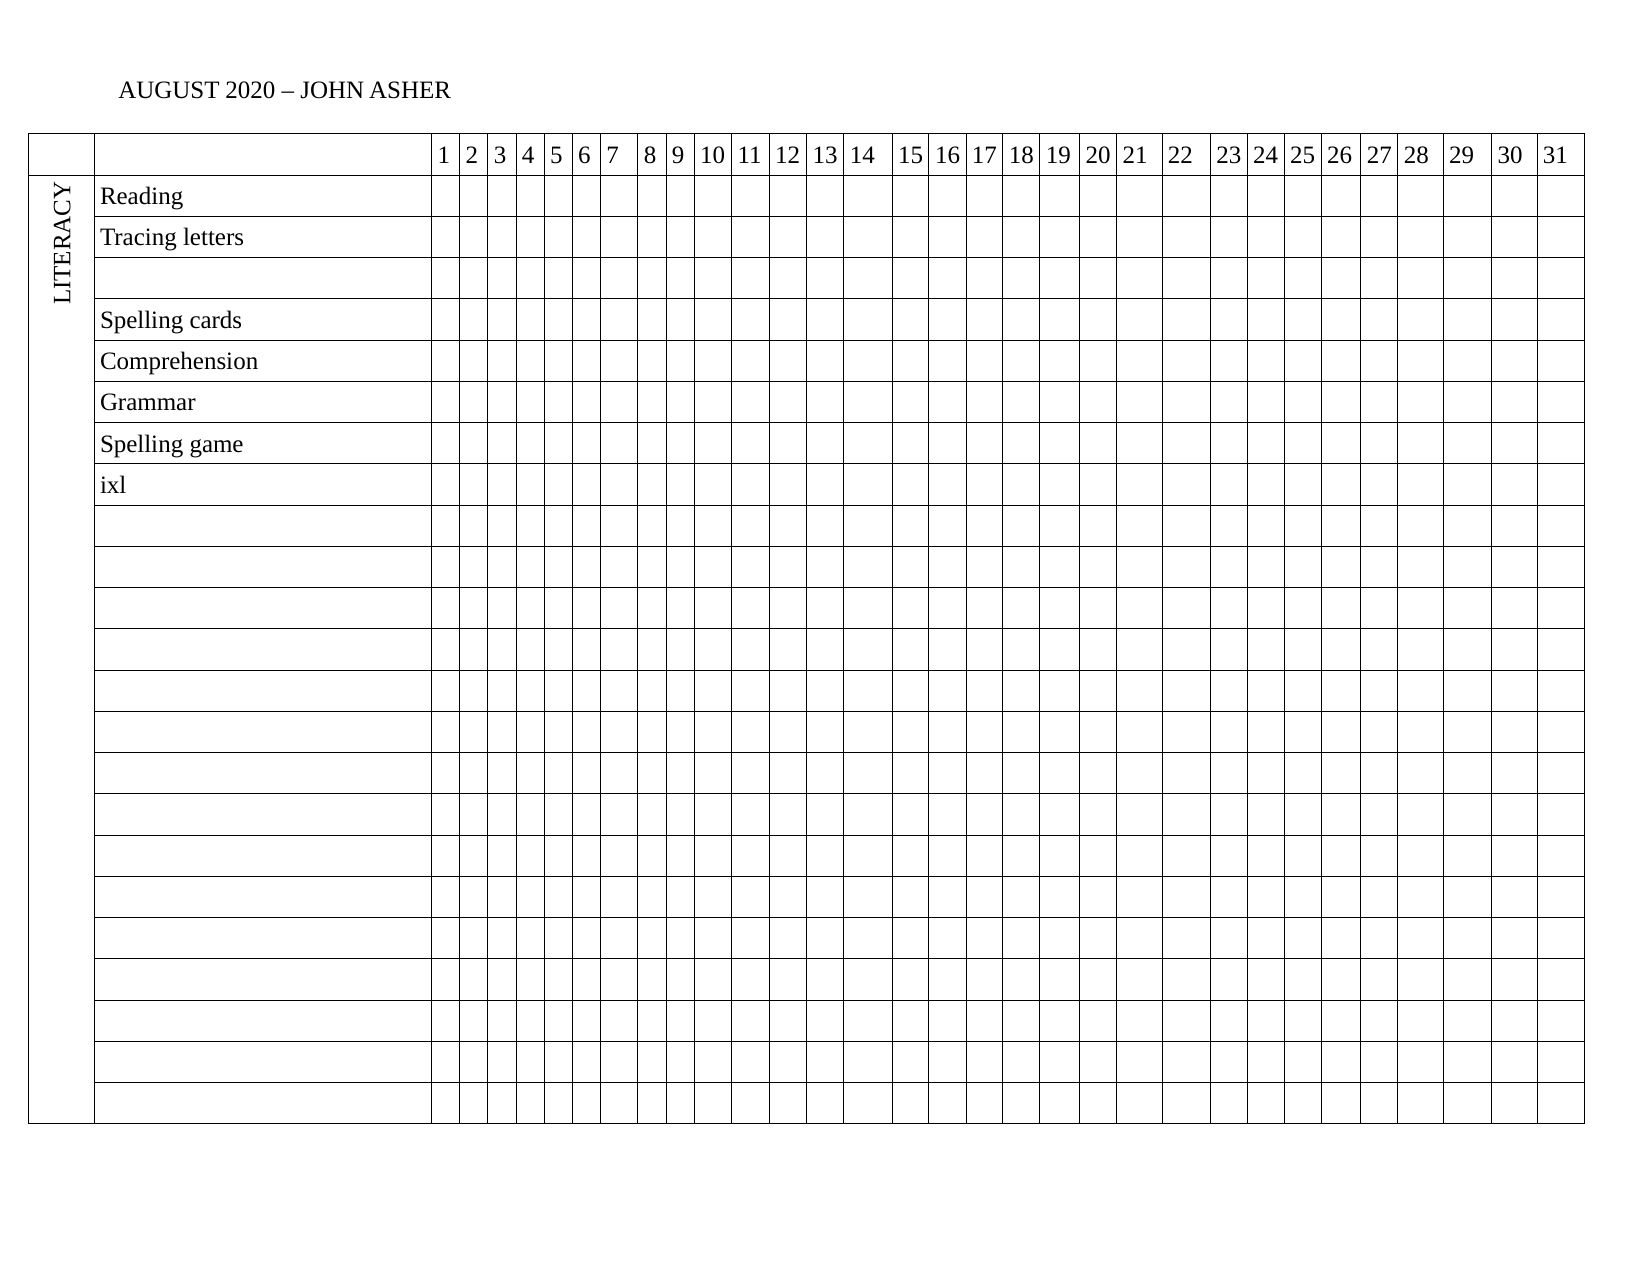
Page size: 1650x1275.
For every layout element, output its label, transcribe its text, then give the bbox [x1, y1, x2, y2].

table_cell [732, 506, 769, 546]
table_cell [667, 258, 694, 298]
table_cell [1117, 464, 1162, 504]
table_cell [893, 1042, 928, 1082]
table_cell [488, 588, 516, 628]
table_cell [929, 299, 966, 339]
table_cell [1117, 341, 1162, 381]
table_cell [1444, 794, 1491, 834]
table_cell [844, 547, 892, 587]
table_cell [1040, 382, 1079, 422]
table_cell [601, 547, 637, 587]
table_header 21 [1117, 134, 1162, 174]
table_cell [1080, 299, 1116, 339]
table_cell [517, 836, 544, 876]
table_cell [1322, 547, 1360, 587]
table_cell [638, 1001, 666, 1041]
table_cell [1117, 258, 1162, 298]
table_cell [573, 959, 600, 999]
table_cell [770, 1001, 806, 1041]
table_cell [488, 629, 516, 669]
table_cell [1398, 1001, 1443, 1041]
table_cell [1003, 959, 1039, 999]
table_cell [1248, 1042, 1284, 1082]
table_cell [1040, 176, 1079, 216]
table_header 6 [573, 134, 600, 174]
table_cell [893, 588, 928, 628]
table_cell [1322, 629, 1360, 669]
table_cell [1361, 671, 1397, 711]
table_cell [807, 753, 843, 793]
table_cell [1003, 382, 1039, 422]
table_cell [601, 794, 637, 834]
table_cell [929, 877, 966, 917]
table_cell [1322, 959, 1360, 999]
table_cell [1492, 588, 1537, 628]
table_header 8 [638, 134, 666, 174]
table_cell [1211, 1042, 1247, 1082]
table_cell [1361, 464, 1397, 504]
table_cell [1003, 176, 1039, 216]
table_cell [1003, 423, 1039, 463]
table_cell [517, 1083, 544, 1123]
table_cell [1040, 423, 1079, 463]
table_cell [967, 176, 1002, 216]
table_cell [1361, 959, 1397, 999]
table_cell [432, 1083, 459, 1123]
table_cell [638, 877, 666, 917]
table_cell [967, 423, 1002, 463]
table_cell [1211, 1001, 1247, 1041]
table_cell [695, 341, 731, 381]
table_cell [601, 959, 637, 999]
table_cell [1163, 794, 1210, 834]
table_cell [1492, 382, 1537, 422]
table_cell [967, 217, 1002, 257]
table_cell [1444, 877, 1491, 917]
table_cell [1538, 918, 1584, 958]
table_cell [1040, 547, 1079, 587]
table_cell [1040, 506, 1079, 546]
table_cell [1398, 588, 1443, 628]
table_cell [95, 629, 431, 669]
table_cell [967, 258, 1002, 298]
table_cell [1538, 1042, 1584, 1082]
table_cell [545, 959, 572, 999]
table_cell [1538, 258, 1584, 298]
table_cell [1398, 423, 1443, 463]
table_cell [770, 671, 806, 711]
table_cell [1003, 671, 1039, 711]
table_cell [1163, 629, 1210, 669]
table_cell [929, 918, 966, 958]
table_cell [667, 918, 694, 958]
table_cell [1080, 547, 1116, 587]
table_cell [967, 588, 1002, 628]
table_cell [1117, 506, 1162, 546]
table_cell [1040, 753, 1079, 793]
table_cell [1538, 176, 1584, 216]
table_cell [929, 629, 966, 669]
table_cell [1040, 1083, 1079, 1123]
table_header 3 [488, 134, 516, 174]
table_cell [1492, 918, 1537, 958]
table_header 15 [893, 134, 928, 174]
table_cell [667, 959, 694, 999]
table_cell [1444, 176, 1491, 216]
table_cell [1117, 671, 1162, 711]
table_cell [545, 753, 572, 793]
table_cell [1444, 464, 1491, 504]
table_cell [770, 712, 806, 752]
table_cell [601, 629, 637, 669]
table_cell [488, 464, 516, 504]
table_cell [1398, 753, 1443, 793]
table_cell [1322, 423, 1360, 463]
table_cell [807, 1083, 843, 1123]
table_cell [1398, 629, 1443, 669]
table_cell [1003, 877, 1039, 917]
table_cell [732, 753, 769, 793]
table_cell [432, 547, 459, 587]
table_cell [1492, 671, 1537, 711]
table_cell [460, 258, 487, 298]
table_cell [460, 217, 487, 257]
table_cell [1285, 1042, 1321, 1082]
table_cell [573, 1083, 600, 1123]
table_cell [601, 382, 637, 422]
table_cell [1322, 217, 1360, 257]
table_cell [667, 794, 694, 834]
table_cell [807, 382, 843, 422]
table_cell [844, 753, 892, 793]
table_cell [967, 382, 1002, 422]
table_cell [1163, 671, 1210, 711]
table_cell [1538, 341, 1584, 381]
table_cell [573, 629, 600, 669]
table_cell [844, 506, 892, 546]
table_cell [967, 299, 1002, 339]
table_cell [638, 629, 666, 669]
table_cell [517, 464, 544, 504]
table_cell [432, 877, 459, 917]
table_cell [893, 341, 928, 381]
table_cell [460, 506, 487, 546]
table_cell [732, 341, 769, 381]
table_cell [844, 341, 892, 381]
table_cell [1285, 258, 1321, 298]
table_cell Grammar [95, 382, 431, 422]
table_cell [667, 629, 694, 669]
table_cell [1538, 1083, 1584, 1123]
table_cell [1163, 547, 1210, 587]
table_cell [929, 423, 966, 463]
table_cell [967, 547, 1002, 587]
table_cell Spelling game [95, 423, 431, 463]
table_cell [460, 382, 487, 422]
table_cell [1322, 299, 1360, 339]
table_cell [1080, 423, 1116, 463]
table_cell [1398, 341, 1443, 381]
table_cell [893, 1001, 928, 1041]
table_cell [1080, 753, 1116, 793]
table_cell [1040, 464, 1079, 504]
table_cell [1248, 959, 1284, 999]
table_cell [1361, 1083, 1397, 1123]
table_cell [844, 464, 892, 504]
table_cell [1285, 217, 1321, 257]
table_header 14 [844, 134, 892, 174]
table_cell [1285, 794, 1321, 834]
table_cell [1211, 547, 1247, 587]
table_cell [545, 1083, 572, 1123]
table_cell [545, 176, 572, 216]
table_cell [1361, 877, 1397, 917]
table_cell [844, 712, 892, 752]
table_cell [1285, 464, 1321, 504]
table_cell [1040, 629, 1079, 669]
table_cell [807, 918, 843, 958]
table_cell [732, 1001, 769, 1041]
table_cell [573, 382, 600, 422]
table_cell [1003, 836, 1039, 876]
table_cell [1398, 299, 1443, 339]
table_cell [1211, 712, 1247, 752]
table_cell [460, 341, 487, 381]
table_cell [1163, 176, 1210, 216]
table_cell [1361, 341, 1397, 381]
table_cell [460, 794, 487, 834]
table_cell [638, 588, 666, 628]
table_cell [1285, 1001, 1321, 1041]
table_cell [488, 423, 516, 463]
table_cell [1040, 588, 1079, 628]
table_cell [460, 1001, 487, 1041]
table_cell [893, 1083, 928, 1123]
table_cell [1322, 341, 1360, 381]
table_cell [1003, 341, 1039, 381]
table_cell [1080, 877, 1116, 917]
table_cell [1398, 217, 1443, 257]
table_cell [488, 1042, 516, 1082]
table_cell [732, 547, 769, 587]
table_cell [432, 299, 459, 339]
table_cell [770, 176, 806, 216]
table_cell [638, 217, 666, 257]
table_cell [1398, 464, 1443, 504]
table_cell [1361, 506, 1397, 546]
table_cell [893, 258, 928, 298]
table_cell [1080, 258, 1116, 298]
table_cell [1361, 794, 1397, 834]
table_cell [1117, 1042, 1162, 1082]
table_cell [667, 464, 694, 504]
table_cell [695, 1083, 731, 1123]
table_cell [1211, 176, 1247, 216]
table_cell [667, 217, 694, 257]
table_cell [460, 753, 487, 793]
table_cell [1248, 836, 1284, 876]
table_cell [488, 836, 516, 876]
table_cell [1211, 794, 1247, 834]
table_cell [844, 877, 892, 917]
table_header 10 [695, 134, 731, 174]
table_cell [695, 629, 731, 669]
table_cell [1163, 712, 1210, 752]
table_cell [732, 1083, 769, 1123]
table_cell [1492, 423, 1537, 463]
table_cell [573, 341, 600, 381]
table_cell [573, 1001, 600, 1041]
table_cell [929, 794, 966, 834]
table_cell [573, 1042, 600, 1082]
table_cell [1538, 382, 1584, 422]
table_cell [893, 753, 928, 793]
table_cell [1285, 547, 1321, 587]
table_cell [844, 1042, 892, 1082]
table_cell [488, 877, 516, 917]
table_cell [638, 423, 666, 463]
table_cell [667, 423, 694, 463]
table_cell [770, 341, 806, 381]
table_cell [1538, 299, 1584, 339]
table_cell [1398, 1083, 1443, 1123]
table_cell [432, 836, 459, 876]
table_cell [1322, 1042, 1360, 1082]
table_cell [1248, 877, 1284, 917]
table_cell [1322, 464, 1360, 504]
table_cell [95, 959, 431, 999]
table_cell [432, 588, 459, 628]
table_cell [667, 712, 694, 752]
table_header 27 [1361, 134, 1397, 174]
table_header 22 [1163, 134, 1210, 174]
table_cell [732, 959, 769, 999]
table_cell [1361, 629, 1397, 669]
table_cell [573, 464, 600, 504]
table_cell [1003, 299, 1039, 339]
table_cell [929, 588, 966, 628]
table_cell [1080, 629, 1116, 669]
table_cell [1248, 341, 1284, 381]
table_cell [929, 464, 966, 504]
table_header 29 [1444, 134, 1491, 174]
table_cell [1117, 753, 1162, 793]
table_cell [1211, 258, 1247, 298]
table_cell [488, 918, 516, 958]
table_cell [844, 629, 892, 669]
table_cell [1492, 341, 1537, 381]
table_cell [807, 629, 843, 669]
table_cell [488, 176, 516, 216]
table_header 11 [732, 134, 769, 174]
table_cell [638, 299, 666, 339]
table_cell [667, 1001, 694, 1041]
table_cell [1163, 506, 1210, 546]
table_cell [1361, 712, 1397, 752]
table_cell [432, 1042, 459, 1082]
table_cell [1040, 671, 1079, 711]
table_cell [460, 712, 487, 752]
table_cell [1361, 753, 1397, 793]
table_cell [732, 836, 769, 876]
table_cell [1080, 382, 1116, 422]
table_cell [95, 547, 431, 587]
table_cell [488, 671, 516, 711]
table_cell [460, 959, 487, 999]
table_cell [844, 918, 892, 958]
table_cell [667, 753, 694, 793]
table_cell [893, 217, 928, 257]
table_cell [1003, 712, 1039, 752]
table_cell [929, 176, 966, 216]
table_cell [1444, 753, 1491, 793]
table_cell [460, 464, 487, 504]
table_cell [770, 299, 806, 339]
table_cell [844, 258, 892, 298]
table_cell [1080, 506, 1116, 546]
table_cell [1322, 1083, 1360, 1123]
table_cell [1080, 176, 1116, 216]
table_cell [488, 299, 516, 339]
table_cell [1117, 588, 1162, 628]
table_cell [1538, 671, 1584, 711]
table_cell [1538, 547, 1584, 587]
table_cell [1538, 1001, 1584, 1041]
table_cell [667, 547, 694, 587]
table_cell [807, 877, 843, 917]
table_cell [807, 176, 843, 216]
table_cell [1080, 1001, 1116, 1041]
table_cell [517, 176, 544, 216]
table_cell [667, 1083, 694, 1123]
table_cell [967, 506, 1002, 546]
table_cell [1163, 1083, 1210, 1123]
table_cell [893, 176, 928, 216]
table_cell [695, 753, 731, 793]
table_cell [1444, 671, 1491, 711]
table_cell [1361, 176, 1397, 216]
table_cell [573, 217, 600, 257]
table_cell [1163, 341, 1210, 381]
table_cell [732, 1042, 769, 1082]
table_cell [1211, 464, 1247, 504]
table_cell [1492, 176, 1537, 216]
table_cell [432, 258, 459, 298]
table_cell [432, 382, 459, 422]
table_cell [1322, 506, 1360, 546]
table_cell [1163, 1042, 1210, 1082]
table_cell [807, 299, 843, 339]
table_cell ixl [95, 464, 431, 504]
table_header 12 [770, 134, 806, 174]
table_header 1 [432, 134, 459, 174]
table_cell [1492, 629, 1537, 669]
table_cell [844, 217, 892, 257]
table_cell [1361, 217, 1397, 257]
table_cell [1163, 258, 1210, 298]
table_cell [1163, 753, 1210, 793]
table_cell [545, 299, 572, 339]
table_cell [893, 299, 928, 339]
table_cell [844, 1001, 892, 1041]
table_cell [807, 836, 843, 876]
table_cell [1117, 547, 1162, 587]
table_cell [1538, 217, 1584, 257]
table_cell [844, 959, 892, 999]
table_cell Spelling cards [95, 299, 431, 339]
table_cell [732, 299, 769, 339]
table_cell [488, 547, 516, 587]
table_cell [770, 464, 806, 504]
table_cell [1361, 258, 1397, 298]
table_cell [770, 258, 806, 298]
table_cell [1285, 753, 1321, 793]
table_cell [929, 712, 966, 752]
table_cell [95, 258, 431, 298]
table_cell [1080, 588, 1116, 628]
table_cell [1361, 299, 1397, 339]
table_cell [967, 712, 1002, 752]
table_cell [667, 506, 694, 546]
table_cell [573, 423, 600, 463]
table_cell [1211, 423, 1247, 463]
table_cell [1080, 1083, 1116, 1123]
table_cell [1398, 959, 1443, 999]
table_cell [1248, 217, 1284, 257]
table_cell [929, 1001, 966, 1041]
table_header 2 [460, 134, 487, 174]
table_cell [601, 299, 637, 339]
table_header [95, 134, 431, 174]
table_cell [1322, 1001, 1360, 1041]
table_cell [1398, 877, 1443, 917]
table_cell [545, 341, 572, 381]
table_cell [695, 1001, 731, 1041]
table_cell [1003, 794, 1039, 834]
table_cell [695, 464, 731, 504]
table_cell [732, 629, 769, 669]
table_cell [1492, 1001, 1537, 1041]
table_cell [1003, 258, 1039, 298]
table_cell [1492, 794, 1537, 834]
table_cell [1248, 382, 1284, 422]
table_cell [1322, 836, 1360, 876]
table_cell [770, 1083, 806, 1123]
table_cell [1117, 382, 1162, 422]
table_cell [1538, 588, 1584, 628]
table_cell [695, 258, 731, 298]
table_cell [1117, 1083, 1162, 1123]
table_cell [460, 836, 487, 876]
table_cell [1040, 1042, 1079, 1082]
table_cell [732, 217, 769, 257]
table_cell [545, 794, 572, 834]
table_cell [1285, 588, 1321, 628]
table_cell [667, 836, 694, 876]
table_cell [893, 959, 928, 999]
table_cell [667, 671, 694, 711]
table_cell [967, 1083, 1002, 1123]
table_cell [695, 959, 731, 999]
table_cell [1003, 506, 1039, 546]
table_cell [893, 671, 928, 711]
table_cell [1003, 547, 1039, 587]
table_cell [545, 1001, 572, 1041]
table_cell [1398, 547, 1443, 587]
table_cell [893, 836, 928, 876]
table_cell [1211, 671, 1247, 711]
table_cell [893, 382, 928, 422]
table_cell [95, 1042, 431, 1082]
table_cell [1444, 258, 1491, 298]
table_header 25 [1285, 134, 1321, 174]
table_cell [967, 794, 1002, 834]
table_cell [460, 547, 487, 587]
table_cell [517, 588, 544, 628]
table_header 5 [545, 134, 572, 174]
table_cell [1285, 423, 1321, 463]
table_cell [1285, 299, 1321, 339]
table_cell [732, 712, 769, 752]
table_cell [667, 1042, 694, 1082]
table_cell [1322, 382, 1360, 422]
table_cell [967, 918, 1002, 958]
table_header 30 [1492, 134, 1537, 174]
table_header 19 [1040, 134, 1079, 174]
table_cell [601, 671, 637, 711]
table_cell [929, 506, 966, 546]
table_cell [601, 341, 637, 381]
table_header 16 [929, 134, 966, 174]
table_cell [1398, 794, 1443, 834]
table_cell [432, 464, 459, 504]
table_cell [1538, 794, 1584, 834]
table_cell [460, 877, 487, 917]
table_cell Reading [95, 176, 431, 216]
table_cell [1361, 1001, 1397, 1041]
table_cell [1117, 918, 1162, 958]
table_cell [893, 712, 928, 752]
table_cell [545, 712, 572, 752]
table_cell [1003, 464, 1039, 504]
table_cell [807, 588, 843, 628]
table_cell [460, 176, 487, 216]
table_cell [1492, 299, 1537, 339]
table_cell [770, 423, 806, 463]
table_cell [1444, 1042, 1491, 1082]
table_cell [573, 258, 600, 298]
table_cell [488, 753, 516, 793]
table_cell [1444, 341, 1491, 381]
table_cell [545, 836, 572, 876]
table_cell [844, 588, 892, 628]
table_cell [695, 712, 731, 752]
table_cell [95, 794, 431, 834]
table_cell [517, 959, 544, 999]
table_cell [695, 217, 731, 257]
table_cell [1163, 877, 1210, 917]
table_cell [1117, 959, 1162, 999]
table_cell [1444, 1001, 1491, 1041]
table_cell [432, 918, 459, 958]
table_cell [1003, 217, 1039, 257]
table_header 28 [1398, 134, 1443, 174]
table_cell [1322, 176, 1360, 216]
table_cell [695, 547, 731, 587]
table_cell [1040, 299, 1079, 339]
table_cell [1285, 959, 1321, 999]
table_cell [1248, 588, 1284, 628]
table_cell [545, 547, 572, 587]
table_cell [1492, 506, 1537, 546]
table_cell [545, 464, 572, 504]
table_cell [1285, 1083, 1321, 1123]
table_cell [1211, 753, 1247, 793]
table_cell [601, 176, 637, 216]
table_cell [573, 299, 600, 339]
table_cell [545, 217, 572, 257]
table_cell [1040, 918, 1079, 958]
table_cell [1248, 1001, 1284, 1041]
table_cell [488, 712, 516, 752]
table_cell [807, 712, 843, 752]
table_cell [929, 959, 966, 999]
table_header 9 [667, 134, 694, 174]
table_cell [1080, 712, 1116, 752]
table_cell [95, 712, 431, 752]
table_cell [638, 176, 666, 216]
table_cell [517, 299, 544, 339]
table_cell [432, 794, 459, 834]
table_cell [1538, 877, 1584, 917]
table_cell [770, 836, 806, 876]
table_cell [667, 299, 694, 339]
table_cell [488, 217, 516, 257]
table_header 20 [1080, 134, 1116, 174]
table_cell [601, 753, 637, 793]
table_cell [517, 877, 544, 917]
table_cell [601, 877, 637, 917]
table_cell [1492, 1042, 1537, 1082]
table_cell [893, 506, 928, 546]
table_cell [545, 258, 572, 298]
table_cell [488, 794, 516, 834]
table_cell [844, 671, 892, 711]
table_cell [667, 341, 694, 381]
table_cell [573, 753, 600, 793]
table_cell [695, 877, 731, 917]
table_cell [893, 918, 928, 958]
table_cell [460, 299, 487, 339]
table_cell [573, 918, 600, 958]
table_cell [1211, 877, 1247, 917]
table_cell [1322, 671, 1360, 711]
table_header 23 [1211, 134, 1247, 174]
table_cell [1211, 382, 1247, 422]
table_cell [638, 382, 666, 422]
table_cell [1211, 836, 1247, 876]
table_cell [1003, 1001, 1039, 1041]
table_cell [844, 1083, 892, 1123]
table_cell [1163, 299, 1210, 339]
table_cell [967, 877, 1002, 917]
table_cell [1080, 1042, 1116, 1082]
table_cell [1248, 299, 1284, 339]
table_cell [95, 877, 431, 917]
table_cell [967, 1001, 1002, 1041]
table_header 26 [1322, 134, 1360, 174]
table_cell [1322, 918, 1360, 958]
table_cell [432, 423, 459, 463]
table_cell [695, 506, 731, 546]
table_cell [432, 341, 459, 381]
table_cell [770, 877, 806, 917]
table_cell [460, 588, 487, 628]
table_cell [601, 1042, 637, 1082]
table_cell [1285, 506, 1321, 546]
table_cell [807, 1001, 843, 1041]
table_cell [929, 1042, 966, 1082]
table_cell [1040, 836, 1079, 876]
table_cell [601, 1083, 637, 1123]
table_cell [1285, 877, 1321, 917]
table_cell [1538, 836, 1584, 876]
table_cell [1444, 959, 1491, 999]
table_cell [1538, 423, 1584, 463]
table_cell Tracing letters [95, 217, 431, 257]
table_cell [517, 506, 544, 546]
table_cell [807, 464, 843, 504]
table_cell [1040, 877, 1079, 917]
table_cell [573, 836, 600, 876]
table_cell [1444, 382, 1491, 422]
table_cell [638, 671, 666, 711]
table_cell [432, 671, 459, 711]
table_cell [1492, 464, 1537, 504]
table_cell [1538, 629, 1584, 669]
table_cell [807, 341, 843, 381]
table_cell [1040, 341, 1079, 381]
table_cell [1211, 629, 1247, 669]
table_cell [695, 1042, 731, 1082]
table_cell [1285, 671, 1321, 711]
table_cell [807, 547, 843, 587]
table_cell [573, 506, 600, 546]
table_cell [460, 671, 487, 711]
table_cell [1285, 629, 1321, 669]
table_cell [732, 464, 769, 504]
table_cell [517, 629, 544, 669]
table_cell [667, 877, 694, 917]
table_cell [695, 836, 731, 876]
table_cell [732, 671, 769, 711]
table_cell [573, 712, 600, 752]
table_cell [770, 753, 806, 793]
table_cell [517, 794, 544, 834]
table_cell [1163, 464, 1210, 504]
table_cell [770, 588, 806, 628]
table_cell [929, 836, 966, 876]
table_cell [638, 712, 666, 752]
table_cell [1248, 547, 1284, 587]
table_cell [573, 877, 600, 917]
table_cell [1361, 382, 1397, 422]
table_cell [1398, 836, 1443, 876]
table_cell [601, 588, 637, 628]
table_cell [95, 506, 431, 546]
table_cell [770, 217, 806, 257]
table_cell [1003, 918, 1039, 958]
table_cell [893, 464, 928, 504]
table_cell [545, 588, 572, 628]
table_cell [601, 464, 637, 504]
table_cell [1117, 836, 1162, 876]
table_cell [601, 258, 637, 298]
table_cell [667, 382, 694, 422]
table_cell [770, 629, 806, 669]
table_cell [573, 547, 600, 587]
table_cell [770, 794, 806, 834]
table_cell [1117, 794, 1162, 834]
table_cell [517, 1042, 544, 1082]
table_cell [638, 918, 666, 958]
table_cell [638, 258, 666, 298]
table_cell [488, 1083, 516, 1123]
table_cell [1361, 836, 1397, 876]
table_cell [545, 423, 572, 463]
table_cell [601, 423, 637, 463]
table_cell [432, 176, 459, 216]
table_cell [1322, 877, 1360, 917]
table_cell [517, 258, 544, 298]
table_cell [929, 217, 966, 257]
table_cell [1361, 918, 1397, 958]
table_cell [1492, 547, 1537, 587]
table_cell [488, 1001, 516, 1041]
table_cell [1492, 753, 1537, 793]
table_cell [638, 1083, 666, 1123]
table_cell [545, 671, 572, 711]
table_cell [1492, 1083, 1537, 1123]
table_cell [432, 753, 459, 793]
table_cell [1361, 423, 1397, 463]
table_cell [1163, 423, 1210, 463]
table_cell [732, 918, 769, 958]
table_cell [545, 382, 572, 422]
table_cell [432, 959, 459, 999]
table_cell [573, 176, 600, 216]
table_cell [1492, 959, 1537, 999]
table_cell [517, 341, 544, 381]
table_cell [545, 918, 572, 958]
table_cell [1398, 671, 1443, 711]
table_cell [1040, 959, 1079, 999]
table_cell [1444, 629, 1491, 669]
table_cell [967, 464, 1002, 504]
table_cell [807, 217, 843, 257]
table_cell [844, 176, 892, 216]
table_cell [460, 1042, 487, 1082]
table_cell [1398, 382, 1443, 422]
table_cell [1163, 836, 1210, 876]
table_cell [1003, 753, 1039, 793]
table_cell [807, 671, 843, 711]
table_cell [1163, 217, 1210, 257]
table_cell [545, 877, 572, 917]
table_cell [732, 423, 769, 463]
table_cell [844, 382, 892, 422]
table_cell [1322, 258, 1360, 298]
table_cell [695, 299, 731, 339]
table_cell [638, 464, 666, 504]
table_cell [517, 217, 544, 257]
table_cell [95, 671, 431, 711]
table_cell [517, 918, 544, 958]
table_cell [967, 836, 1002, 876]
table_cell [1361, 588, 1397, 628]
table_cell [1444, 588, 1491, 628]
table_cell [488, 382, 516, 422]
table_cell [1398, 918, 1443, 958]
table_cell [1444, 712, 1491, 752]
table_cell [1538, 712, 1584, 752]
table_cell [807, 258, 843, 298]
table_cell [732, 258, 769, 298]
table_cell [1080, 918, 1116, 958]
table_cell [967, 341, 1002, 381]
table_cell [1492, 877, 1537, 917]
table_cell [732, 794, 769, 834]
table_cell [695, 918, 731, 958]
table_cell [1211, 1083, 1247, 1123]
table_cell [545, 1042, 572, 1082]
table_cell Comprehension [95, 341, 431, 381]
table_cell [1322, 794, 1360, 834]
table_cell [1248, 629, 1284, 669]
table_cell [1003, 629, 1039, 669]
table_header 24 [1248, 134, 1284, 174]
table_cell [517, 423, 544, 463]
table_cell [1285, 918, 1321, 958]
table_cell [638, 959, 666, 999]
table_cell [638, 341, 666, 381]
table_cell [844, 423, 892, 463]
table_cell [1040, 217, 1079, 257]
table_cell [929, 341, 966, 381]
table_cell [488, 258, 516, 298]
table_cell [1492, 217, 1537, 257]
table_cell [893, 794, 928, 834]
table_cell [517, 753, 544, 793]
table_cell [967, 1042, 1002, 1082]
table_cell [929, 753, 966, 793]
table_cell [1444, 217, 1491, 257]
table_cell [695, 794, 731, 834]
table_cell [1248, 423, 1284, 463]
table_cell [1285, 712, 1321, 752]
table_cell [770, 959, 806, 999]
table_cell [807, 1042, 843, 1082]
table_cell [1003, 588, 1039, 628]
table_cell [844, 299, 892, 339]
table_cell [1322, 712, 1360, 752]
table_cell [695, 382, 731, 422]
table_cell [1538, 506, 1584, 546]
table_cell [967, 753, 1002, 793]
table_header 7 [601, 134, 637, 174]
table_cell [1040, 1001, 1079, 1041]
table_cell [460, 629, 487, 669]
table_cell [1080, 671, 1116, 711]
table_cell [1444, 299, 1491, 339]
table_cell [1117, 712, 1162, 752]
table_cell [1398, 258, 1443, 298]
table_cell [573, 794, 600, 834]
table_cell [667, 176, 694, 216]
table_cell [1538, 753, 1584, 793]
table_cell [517, 382, 544, 422]
table_cell [638, 1042, 666, 1082]
table_cell [95, 753, 431, 793]
table_cell [807, 423, 843, 463]
table_cell [1444, 423, 1491, 463]
table_cell [1040, 258, 1079, 298]
table_cell [95, 836, 431, 876]
table_cell [1211, 959, 1247, 999]
table_cell [545, 629, 572, 669]
table_cell [695, 588, 731, 628]
table_cell [893, 423, 928, 463]
table_cell [1163, 918, 1210, 958]
table_header 13 [807, 134, 843, 174]
table_cell [1248, 671, 1284, 711]
table_cell [1211, 918, 1247, 958]
table_cell [1117, 1001, 1162, 1041]
table_cell [488, 506, 516, 546]
table_cell [1361, 547, 1397, 587]
table_cell [1080, 959, 1116, 999]
table_cell [1248, 464, 1284, 504]
table_cell [929, 382, 966, 422]
table_cell [638, 794, 666, 834]
table_cell [1117, 629, 1162, 669]
table_cell [732, 382, 769, 422]
table_cell [517, 712, 544, 752]
table_cell [638, 547, 666, 587]
table_cell [638, 506, 666, 546]
table_cell [1003, 1042, 1039, 1082]
table_cell [1398, 712, 1443, 752]
table_cell [1285, 176, 1321, 216]
table_cell [1211, 299, 1247, 339]
table_cell [1398, 506, 1443, 546]
table_cell [1248, 753, 1284, 793]
table_cell [967, 959, 1002, 999]
table_cell [1163, 588, 1210, 628]
table_cell [460, 918, 487, 958]
table_cell [695, 423, 731, 463]
table_cell [807, 506, 843, 546]
table_cell [732, 588, 769, 628]
table_cell [1163, 959, 1210, 999]
table_cell [1117, 176, 1162, 216]
table_cell [893, 547, 928, 587]
table_cell [967, 629, 1002, 669]
table_cell [1444, 918, 1491, 958]
table_cell [1117, 299, 1162, 339]
table_cell [1211, 341, 1247, 381]
table_cell [638, 836, 666, 876]
table_cell [1361, 1042, 1397, 1082]
table_cell [1538, 464, 1584, 504]
table_cell [1080, 341, 1116, 381]
table_header 17 [967, 134, 1002, 174]
table_cell [1248, 1083, 1284, 1123]
table_cell [929, 1083, 966, 1123]
table_cell [1117, 217, 1162, 257]
table_cell [1163, 382, 1210, 422]
table_cell [1248, 506, 1284, 546]
table_header 18 [1003, 134, 1039, 174]
table_cell LITERACY [29, 176, 94, 1123]
table_cell [1492, 836, 1537, 876]
table_cell [517, 547, 544, 587]
table_cell [929, 671, 966, 711]
table_cell [1398, 176, 1443, 216]
table_header 4 [517, 134, 544, 174]
table_cell [1163, 1001, 1210, 1041]
table_cell [1285, 341, 1321, 381]
table_cell [488, 341, 516, 381]
table_cell [1211, 217, 1247, 257]
table_cell [1285, 836, 1321, 876]
table_cell [95, 1083, 431, 1123]
table_cell [1538, 959, 1584, 999]
table_cell [770, 918, 806, 958]
table_cell [1080, 836, 1116, 876]
table_cell [770, 547, 806, 587]
table_cell [1117, 877, 1162, 917]
table_cell [95, 918, 431, 958]
table_cell [695, 176, 731, 216]
table_cell [929, 258, 966, 298]
table_cell [1248, 712, 1284, 752]
table_cell [1492, 712, 1537, 752]
table_cell [601, 918, 637, 958]
table_cell [1248, 176, 1284, 216]
table_cell [460, 1083, 487, 1123]
table_header 31 [1538, 134, 1584, 174]
table_cell [95, 1001, 431, 1041]
table_cell [844, 836, 892, 876]
table_cell [893, 877, 928, 917]
table_cell [770, 382, 806, 422]
table_cell [517, 671, 544, 711]
table_cell [1003, 1083, 1039, 1123]
table_cell [1444, 506, 1491, 546]
table_cell [460, 423, 487, 463]
table_cell [807, 794, 843, 834]
table_cell [573, 588, 600, 628]
table_cell [695, 671, 731, 711]
table_cell [95, 588, 431, 628]
table_cell [1444, 1083, 1491, 1123]
table_cell [1040, 794, 1079, 834]
table_cell [667, 588, 694, 628]
table_cell [432, 217, 459, 257]
table_cell [844, 794, 892, 834]
table_cell [1322, 588, 1360, 628]
table_cell [573, 671, 600, 711]
table_cell [1080, 794, 1116, 834]
table_cell [807, 959, 843, 999]
table_cell [1080, 217, 1116, 257]
table_cell [1285, 382, 1321, 422]
table_cell [1322, 753, 1360, 793]
table_cell [732, 877, 769, 917]
table_cell [1398, 1042, 1443, 1082]
table_cell [1211, 506, 1247, 546]
table_cell [1444, 547, 1491, 587]
table_cell [732, 176, 769, 216]
table_cell [893, 629, 928, 669]
table_cell [601, 217, 637, 257]
table_cell [1117, 423, 1162, 463]
table_cell [1248, 794, 1284, 834]
table_cell [601, 836, 637, 876]
table_cell [1040, 712, 1079, 752]
table_cell [1492, 258, 1537, 298]
table_cell [1248, 258, 1284, 298]
table_cell [1444, 836, 1491, 876]
table_cell [517, 1001, 544, 1041]
table_cell [601, 506, 637, 546]
table_cell [545, 506, 572, 546]
table_cell [432, 712, 459, 752]
table_cell [967, 671, 1002, 711]
table_cell [770, 1042, 806, 1082]
table_cell [601, 712, 637, 752]
table_cell [638, 753, 666, 793]
table_cell [1211, 588, 1247, 628]
table_cell [432, 629, 459, 669]
table_cell [929, 547, 966, 587]
table_cell [770, 506, 806, 546]
table_cell [1248, 918, 1284, 958]
table_cell [488, 959, 516, 999]
table_cell [432, 506, 459, 546]
table_header [29, 134, 94, 174]
table_cell [432, 1001, 459, 1041]
table_cell [1080, 464, 1116, 504]
table_cell [601, 1001, 637, 1041]
